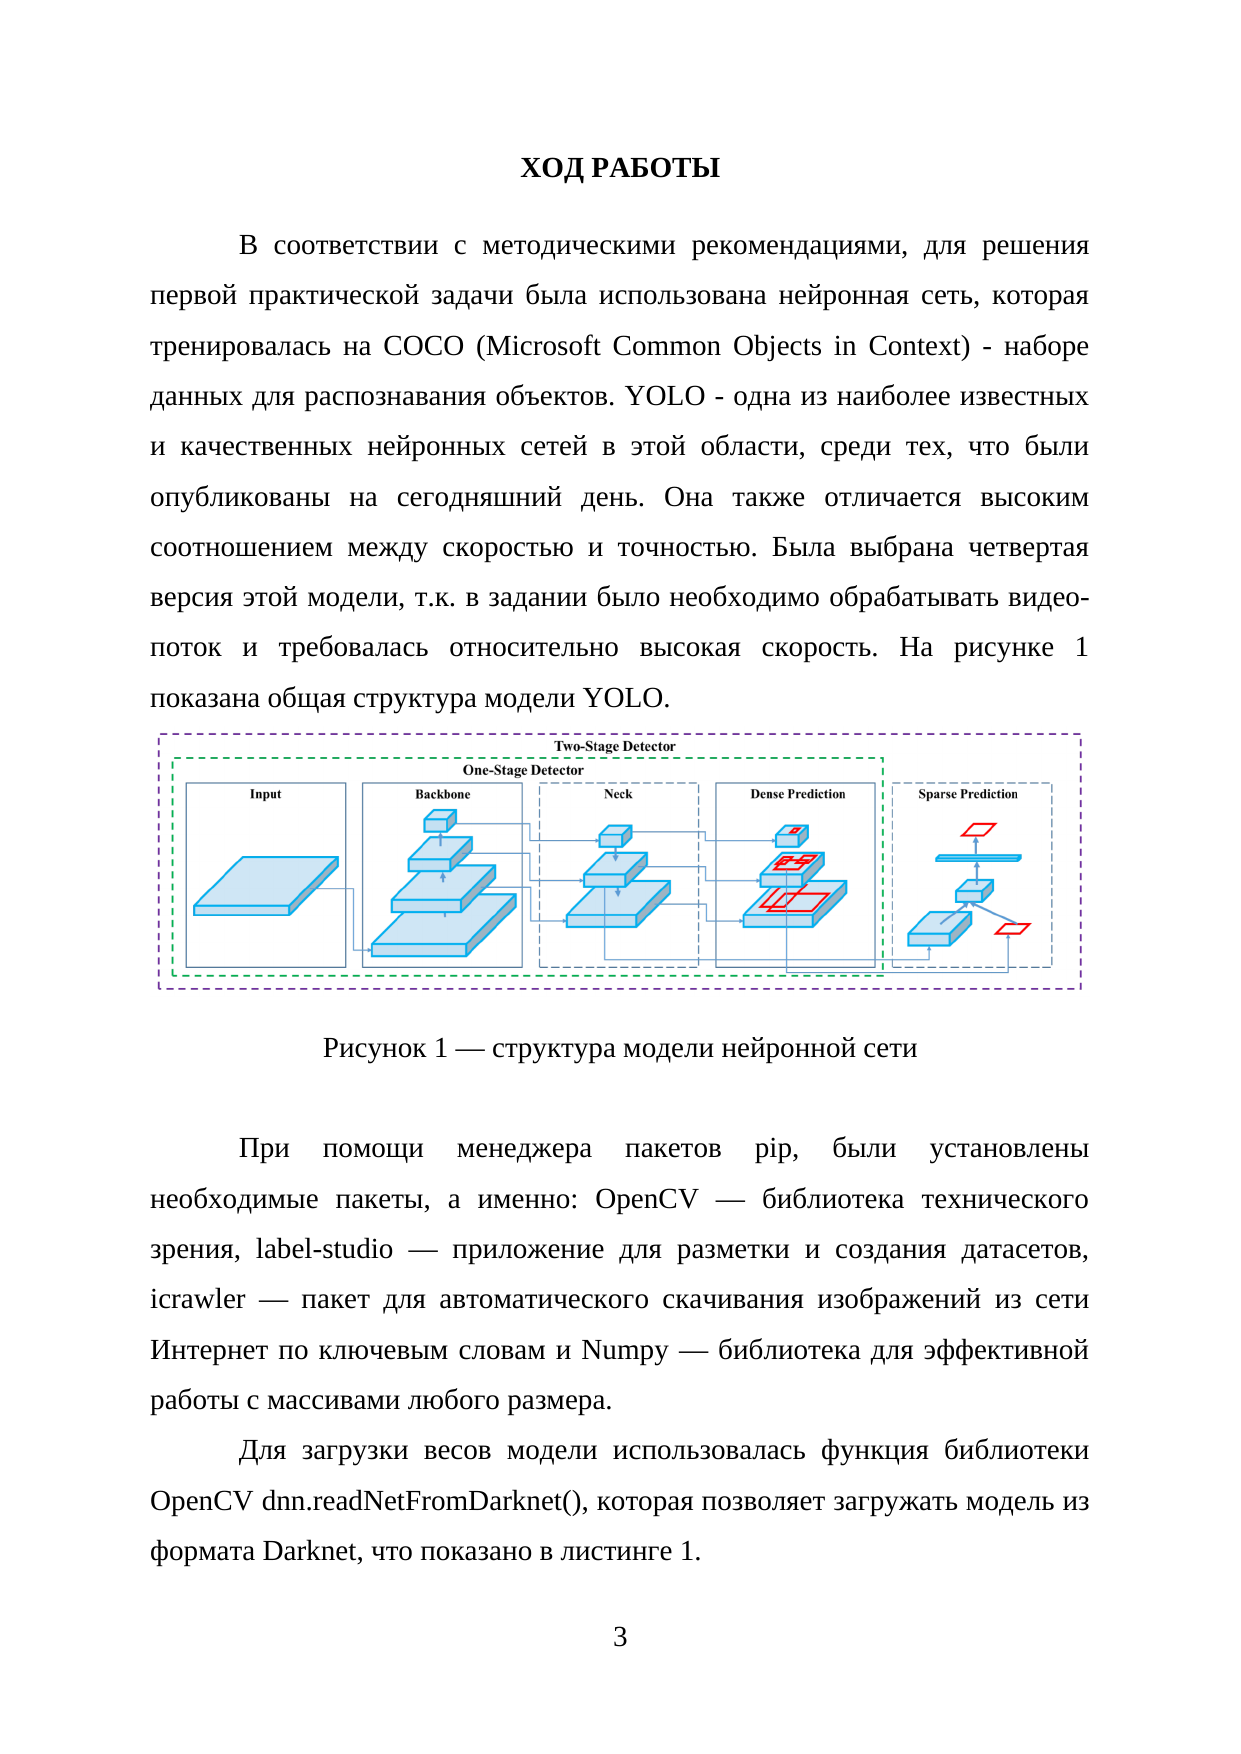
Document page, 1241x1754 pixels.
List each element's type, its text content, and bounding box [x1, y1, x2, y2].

text При помощи менеджера пакетов pip, были установлены необходимые пакеты, а именно: OpenCV — библиотека технического зрения, label-studio — приложение для разметки и создания датасетов, icrawler — пакет для автоматического скачивания изображений из сети Интернет по ключевым словам и Numpy — библиотека для эффективной работы с массивами любого размера. [150, 1131, 1090, 1416]
subtitle ХОД РАБОТЫ [150, 150, 1090, 183]
text Рисунок 1 — структура модели нейронной сети [150, 997, 1090, 1063]
text В соответствии с методическими рекомендациями, для решения первой практической задачи была использована нейронная сеть, которая тренировалась на COCO (Microsoft Common Objects in Context) - наборе данных для распознавания объектов. YOLO - одна из наиболее известных и качественных нейронных сетей в этой области, среди тех, что были опубликованы на сегодняшний день. Она также отличается высоким соотношением между скоростью и точностью. Была выбрана четвертая версия этой модели, т.к. в задании было необходимо обрабатывать видео-поток и требовалась относительно высокая скорость. На рисунке 1 показана общая структура модели YOLO. [150, 227, 1090, 713]
picture [150, 726, 1091, 997]
text Для загрузки весов модели использовалась функция библиотеки OpenCV dnn.readNetFromDarknet(), которая позволяет загружать модель из формата Darknet, что показано в листинге 1. [150, 1432, 1090, 1567]
